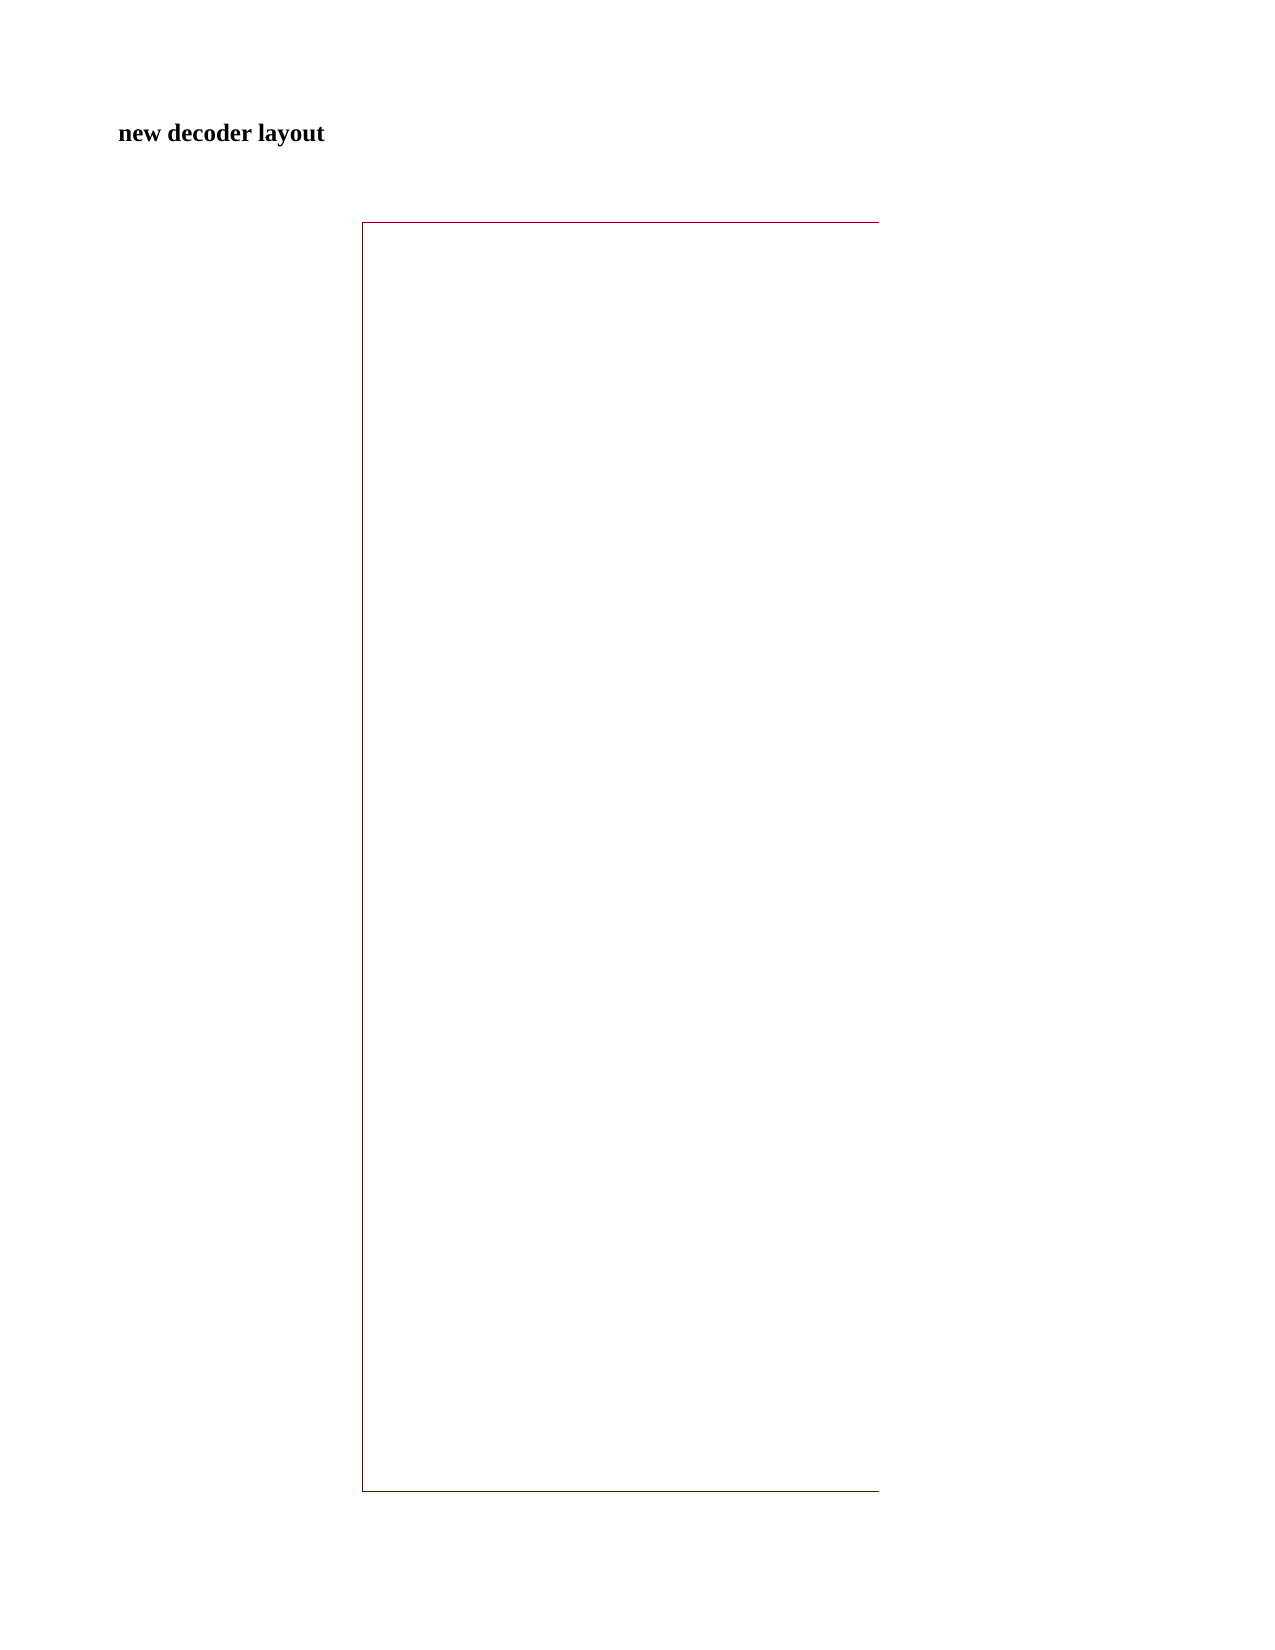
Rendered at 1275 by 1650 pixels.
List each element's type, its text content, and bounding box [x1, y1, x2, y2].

text new decoder layout [118, 118, 1157, 147]
